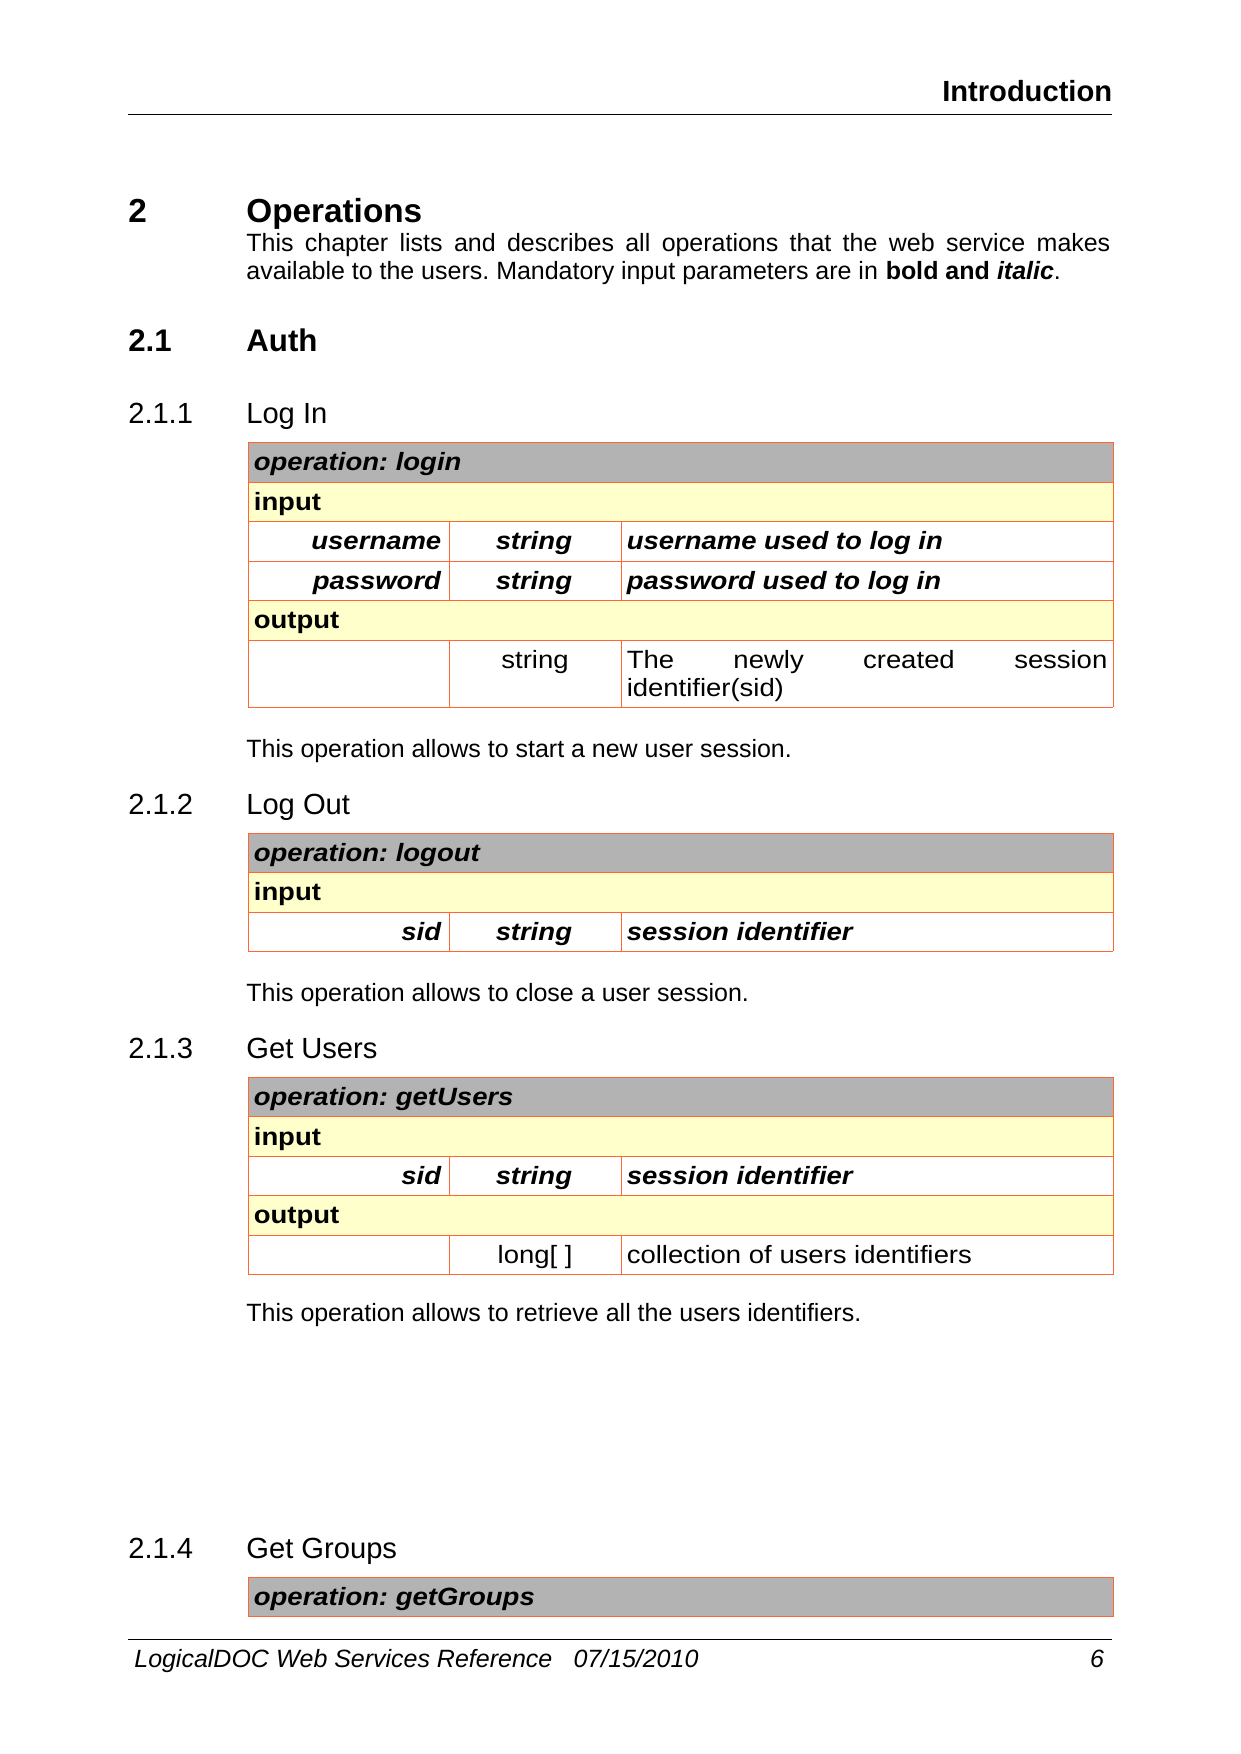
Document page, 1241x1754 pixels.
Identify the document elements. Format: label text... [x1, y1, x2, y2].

subtitle Get Groups [128, 1532, 1112, 1564]
table_cell input [249, 873, 1113, 912]
table_header operation: getGroups [249, 1578, 1113, 1616]
table_cell output [249, 1196, 1113, 1235]
table_cell string [450, 641, 621, 707]
table_cell [249, 1236, 449, 1274]
subtitle Auth [128, 323, 1112, 358]
table_cell [249, 641, 449, 707]
table_header operation: login [249, 443, 1113, 482]
table_cell session identifier [622, 913, 1113, 951]
table_cell output [249, 601, 1113, 640]
table_header operation: logout [249, 834, 1113, 872]
table_cell password used to log in [622, 562, 1113, 600]
table_cell username [249, 522, 449, 561]
subtitle Get Users [128, 1032, 1112, 1064]
subtitle Operations [128, 192, 1112, 229]
table_cell input [249, 1117, 1113, 1156]
text This operation allows to start a new user session. [246, 735, 1112, 763]
table_cell string [450, 1157, 621, 1195]
table_cell password [249, 562, 449, 600]
table_cell string [450, 913, 621, 951]
table_cell collection of users identifiers [622, 1236, 1113, 1274]
table_cell session identifier [622, 1157, 1113, 1195]
subtitle This operation allows to retrieve all the users identifiers. [128, 1299, 1112, 1327]
table_cell The newly created session identifier(sid) [622, 641, 1113, 707]
table_cell input [249, 483, 1113, 521]
text This chapter lists and describes all operations that the web service makes available to the users. Mandatory input parameters are in bold and italic. [246, 229, 1112, 285]
text This operation allows to close a user session. [246, 979, 1112, 1007]
table_cell sid [249, 913, 449, 951]
subtitle Log Out [128, 788, 1112, 820]
table_cell long[ ] [450, 1236, 621, 1274]
table_cell sid [249, 1157, 449, 1195]
table_cell string [450, 562, 621, 600]
table_header operation: getUsers [249, 1078, 1113, 1116]
table_cell string [450, 522, 621, 561]
subtitle Log In [128, 397, 1112, 430]
table_cell username used to log in [622, 522, 1113, 561]
